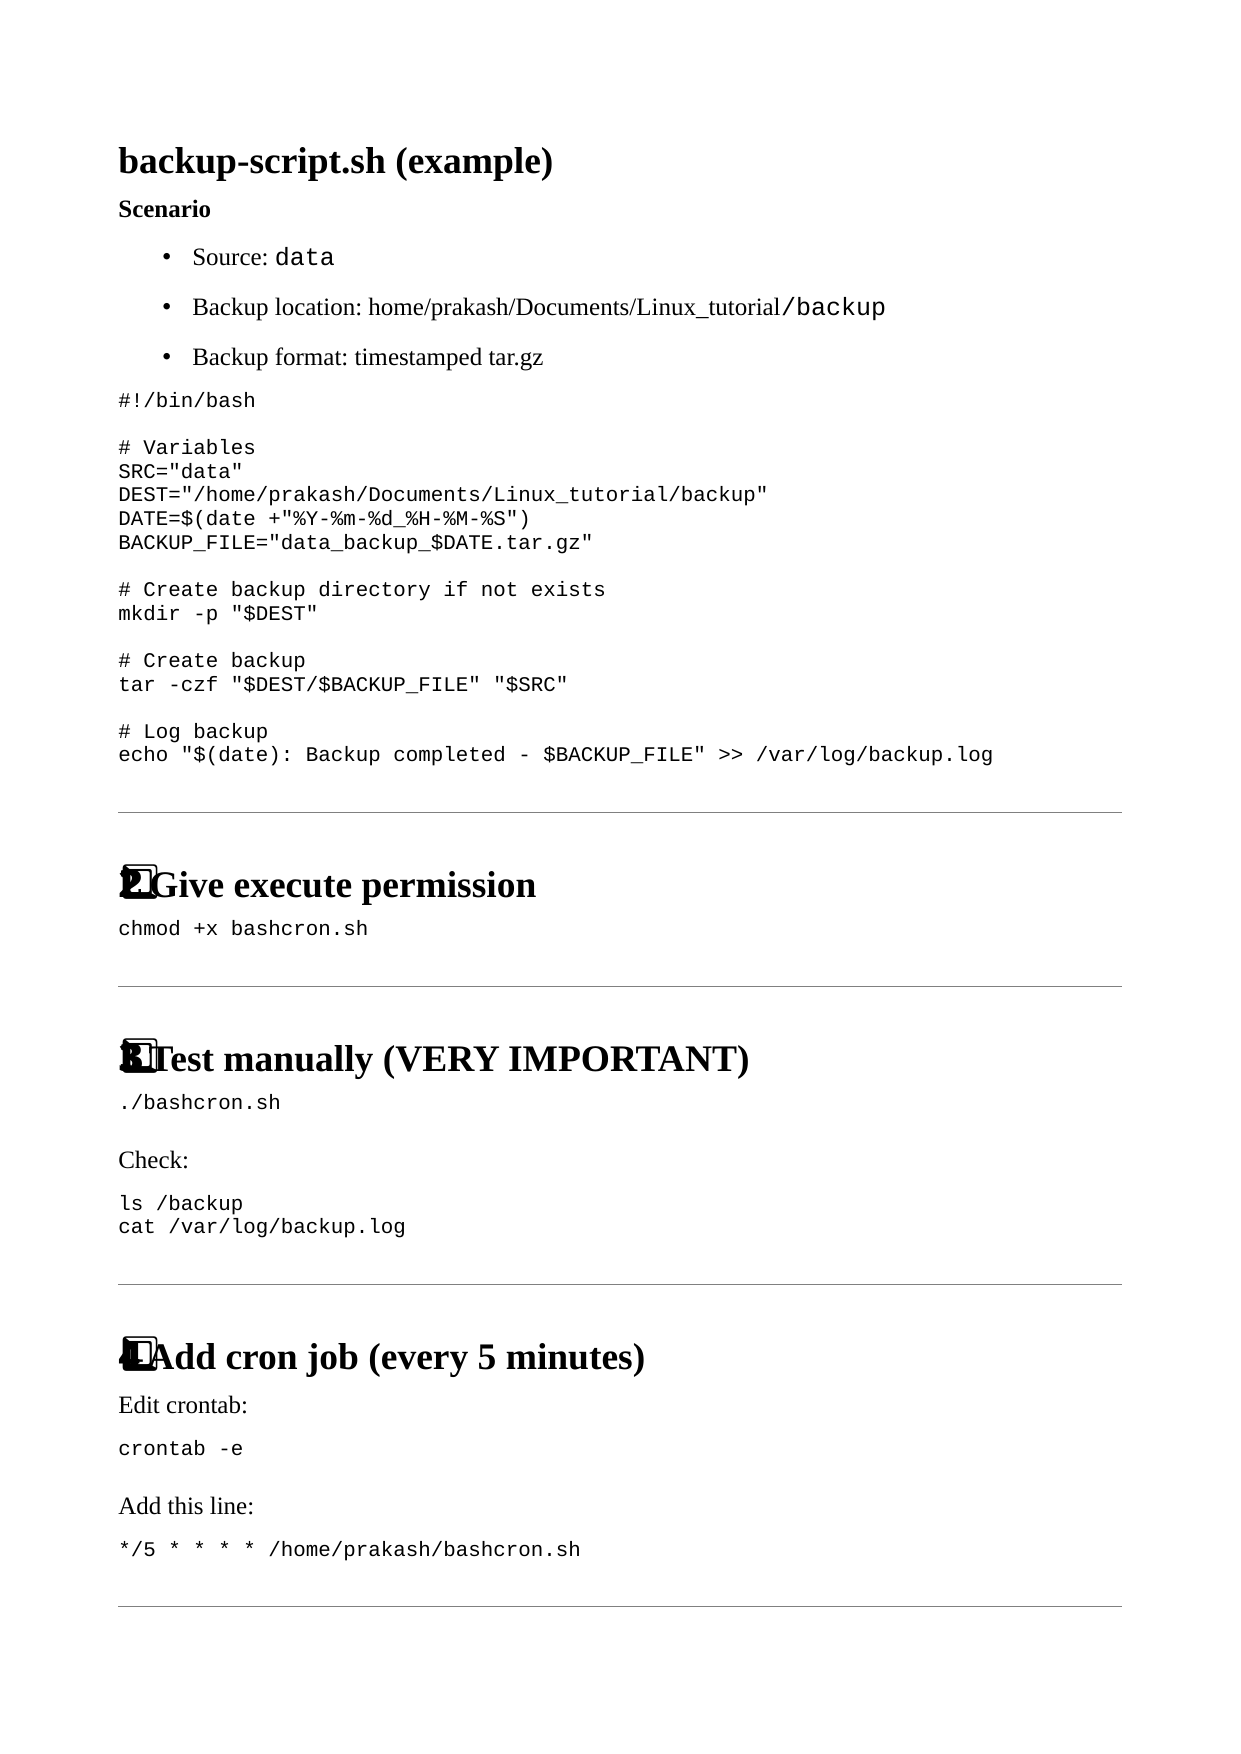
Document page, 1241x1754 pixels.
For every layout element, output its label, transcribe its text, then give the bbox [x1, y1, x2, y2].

text */5 * * * * /home/prakash/bashcron.sh [118, 1539, 1122, 1562]
subtitle 3️⃣ Test manually (VERY IMPORTANT) [118, 1037, 1122, 1080]
text # Variables [118, 437, 1122, 461]
text ls /backup [118, 1193, 1122, 1217]
text echo "$(date): Backup completed - $BACKUP_FILE" >> /var/log/backup.log [118, 744, 1122, 768]
text BACKUP_FILE="data_backup_$DATE.tar.gz" [118, 532, 1122, 555]
text # Create backup [118, 650, 1122, 673]
text chmod +x bashcron.sh [118, 918, 1122, 942]
text Edit crontab: [118, 1390, 1122, 1419]
text # Create backup directory if not exists [118, 579, 1122, 603]
text Scenario [118, 194, 1122, 223]
text # Log backup [118, 721, 1122, 744]
text DEST="/home/prakash/Documents/Linux_tutorial/backup" [118, 484, 1122, 508]
text ./bashcron.sh [118, 1092, 1122, 1116]
text mkdir -p "$DEST" [118, 603, 1122, 626]
text Check: [118, 1145, 1122, 1174]
list Backup format: timestamped tar.gz [162, 342, 1122, 371]
list Backup location: home/prakash/Documents/Linux_tutorial/backup [162, 292, 1122, 323]
text tar -czf "$DEST/$BACKUP_FILE" "$SRC" [118, 673, 1122, 697]
text DATE=$(date +"%Y-%m-%d_%H-%M-%S") [118, 508, 1122, 532]
text #!/bin/bash [118, 390, 1122, 413]
text Add this line: [118, 1491, 1122, 1520]
subtitle 2️⃣ Give execute permission [118, 863, 1122, 906]
list Source: data [162, 242, 1122, 273]
subtitle backup-script.sh (example) [118, 139, 1122, 182]
text cat /var/log/backup.log [118, 1217, 1122, 1240]
subtitle 4️⃣ Add cron job (every 5 minutes) [118, 1335, 1122, 1378]
text crontab -e [118, 1438, 1122, 1462]
text SRC="data" [118, 461, 1122, 484]
